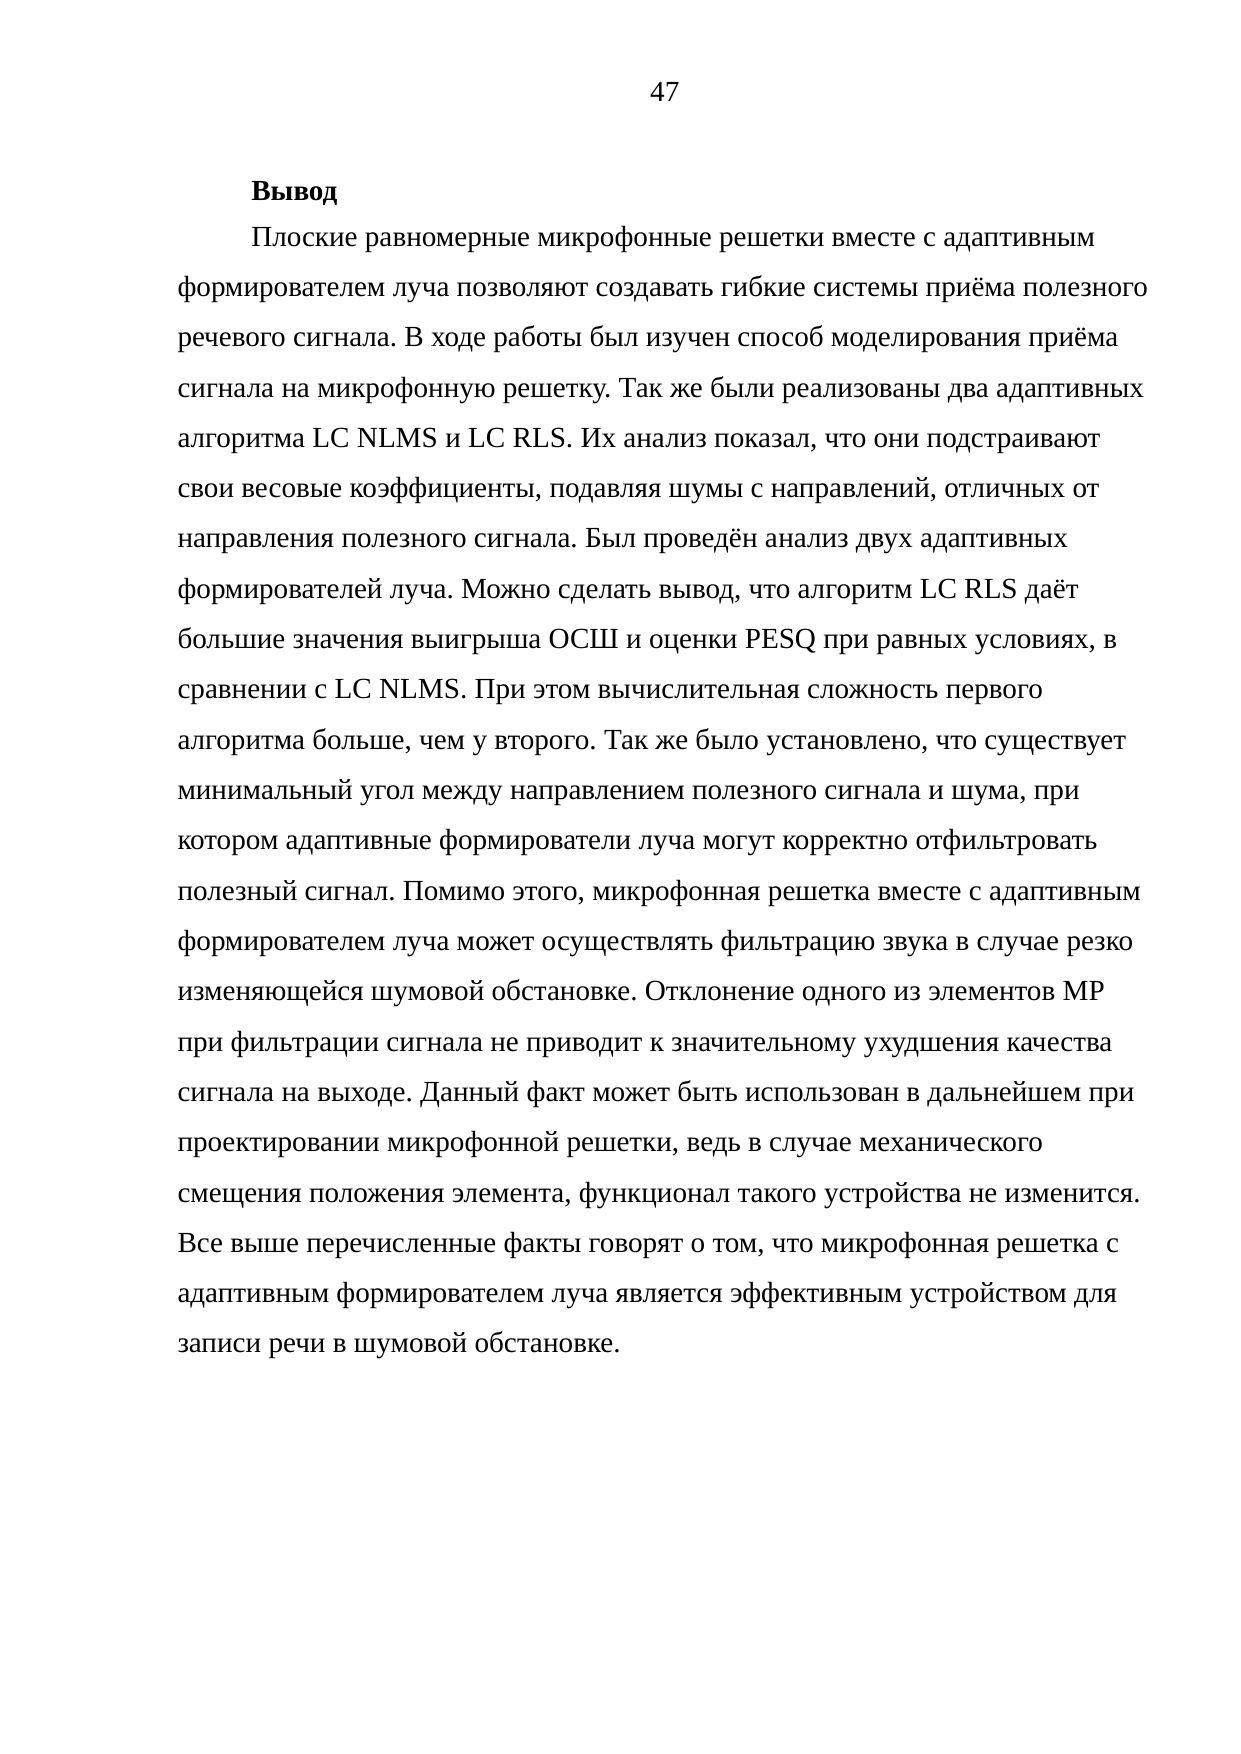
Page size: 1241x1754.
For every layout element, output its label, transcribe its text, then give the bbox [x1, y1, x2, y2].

text Плоские равномерные микрофонные решетки вместе с адаптивным формирователем луча позволяют создавать гибкие системы приёма полезного речевого сигнала. В ходе работы был изучен способ моделирования приёма сигнала на микрофонную решетку. Так же были реализованы два адаптивных алгоритма LC NLMS и LC RLS. Их анализ показал, что они подстраивают свои весовые коэффициенты, подавляя шумы с направлений, отличных от направления полезного сигнала. Был проведён анализ двух адаптивных формирователей луча. Можно сделать вывод, что алгоритм LC RLS даёт большие значения выигрыша ОСШ и оценки PESQ при равных условиях, в сравнении с LC NLMS. При этом вычислительная сложность первого алгоритма больше, чем у второго. Так же было установлено, что существует минимальный угол между направлением полезного сигнала и шума, при котором адаптивные формирователи луча могут корректно отфильтровать полезный сигнал. Помимо этого, микрофонная решетка вместе с адаптивным формирователем луча может осуществлять фильтрацию звука в случае резко изменяющейся шумовой обстановке. Отклонение одного из элементов МР при фильтрации сигнала не приводит к значительному ухудшения качества сигнала на выходе. Данный факт может быть использован в дальнейшем при проектировании микрофонной решетки, ведь в случае механического смещения положения элемента, функционал такого устройства не изменится. Все выше перечисленные факты говорят о том, что микрофонная решетка с адаптивным формирователем луча является эффективным устройством для записи речи в шумовой обстановке. [177, 219, 1152, 1359]
subtitle Вывод [177, 173, 1152, 206]
